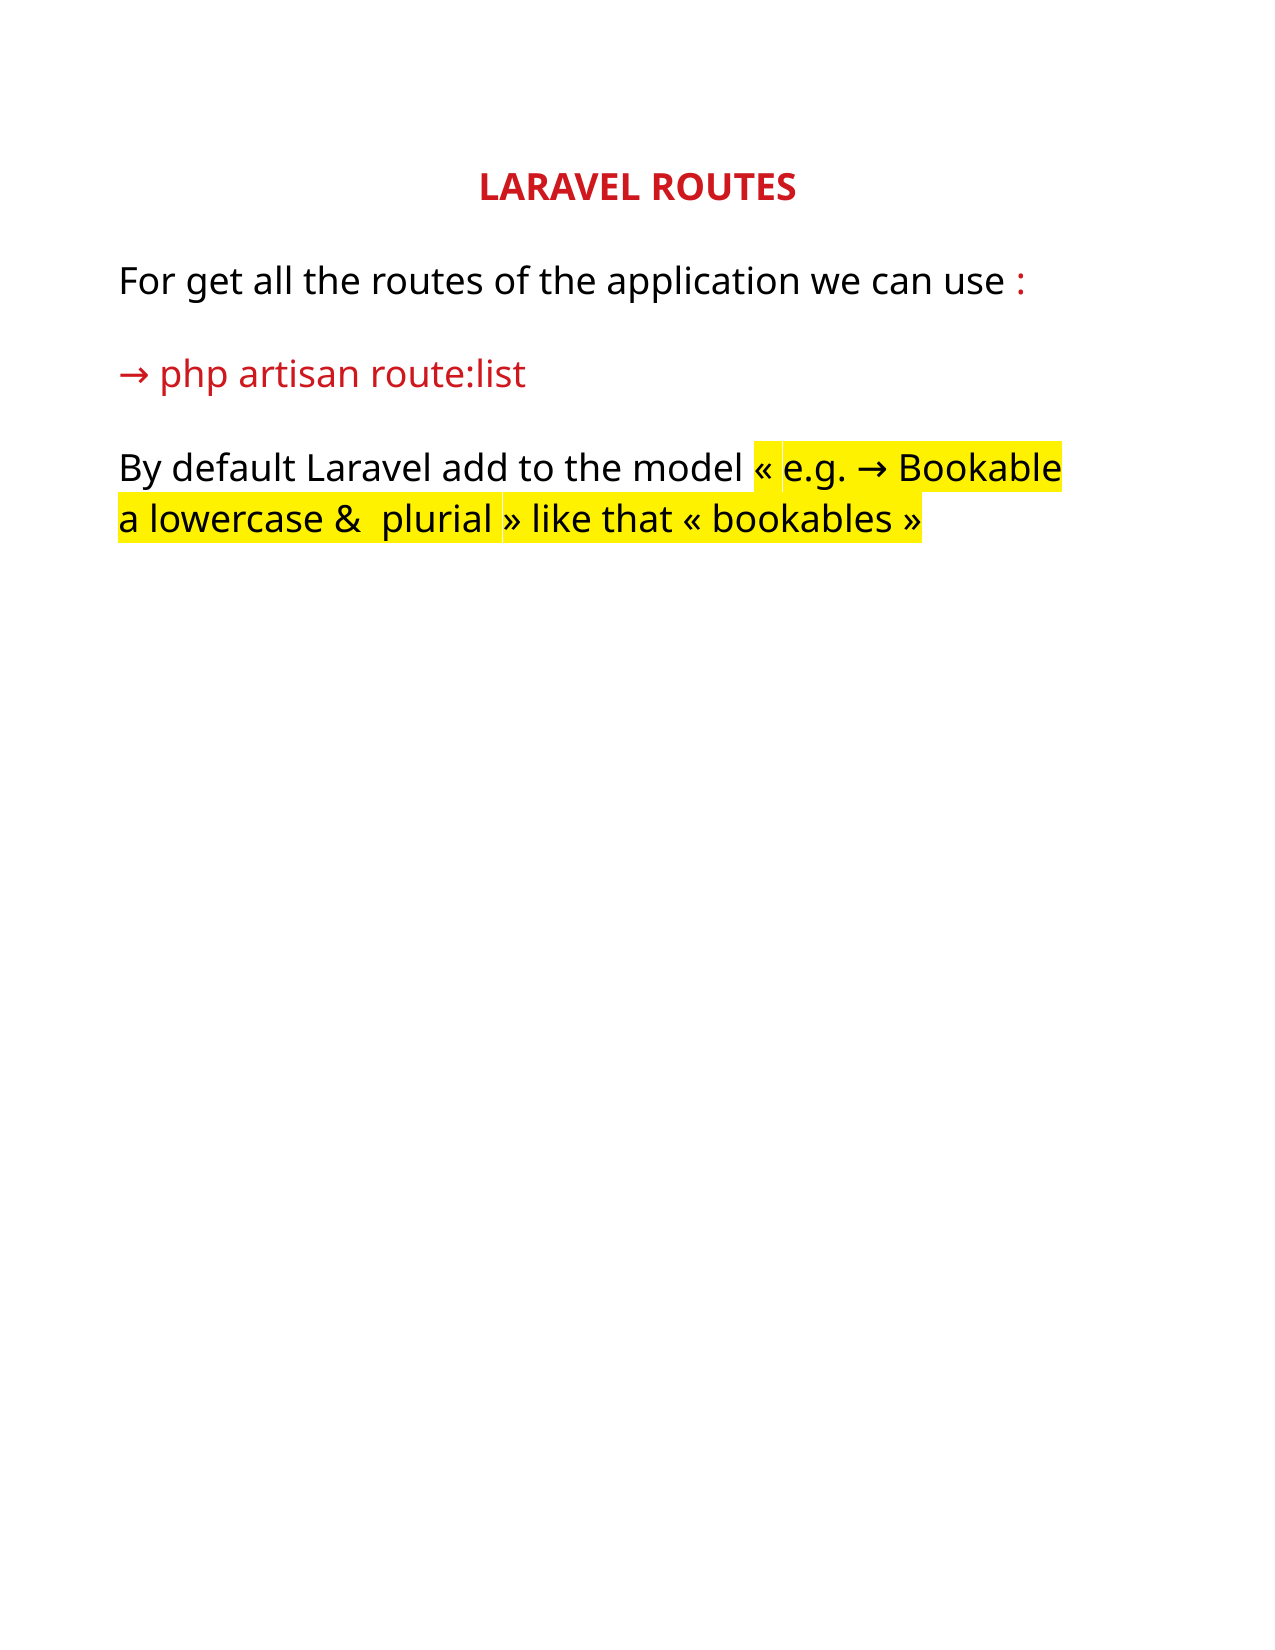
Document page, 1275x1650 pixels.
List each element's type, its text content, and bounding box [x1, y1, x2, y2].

text By default Laravel add to the model « e.g. → Bookable [118, 441, 1157, 492]
text For get all the routes of the application we can use : [118, 254, 1157, 305]
text → php artisan route:list [118, 348, 1157, 399]
text a lowercase & plurial » like that « bookables » [118, 492, 1157, 543]
text LARAVEL ROUTES [118, 161, 1157, 212]
